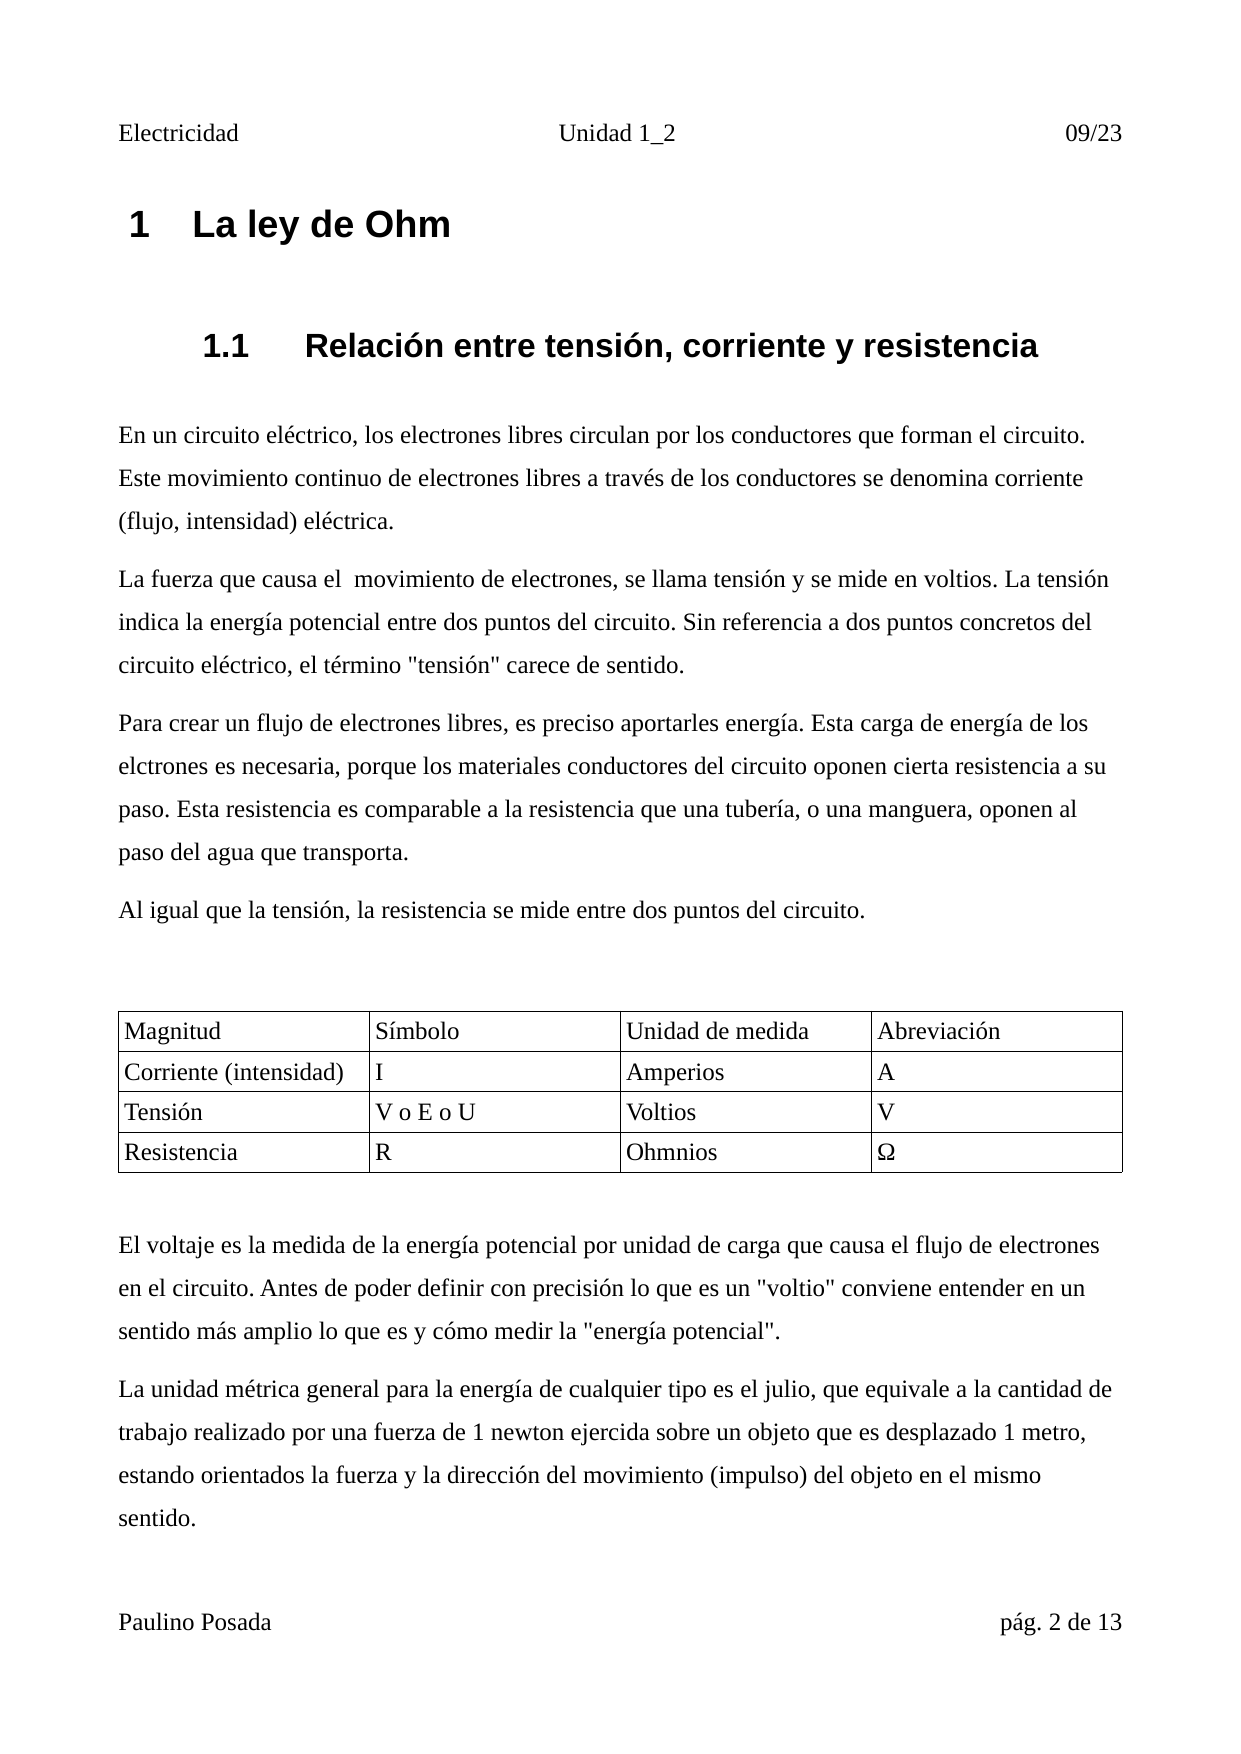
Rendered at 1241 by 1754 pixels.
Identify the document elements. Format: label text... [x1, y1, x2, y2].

text La unidad métrica general para la energía de cualquier tipo es el julio, que equivale a la cantidad de trabajo realizado por una fuerza de 1 newton ejercida sobre un objeto que es desplazado 1 metro, estando orientados la fuerza y la dirección del movimiento (impulso) del objeto en el mismo sentido. [118, 1374, 1122, 1532]
text Al igual que la tensión, la resistencia se mide entre dos puntos del circuito. [118, 895, 1122, 924]
table_header Unidad de medida [621, 1012, 871, 1051]
table_cell Resistencia [119, 1133, 369, 1172]
text En un circuito eléctrico, los electrones libres circulan por los conductores que forman el circuito. Este movimiento continuo de electrones libres a través de los conductores se denomina corriente (flujo, intensidad) eléctrica. [118, 420, 1122, 535]
table_cell Ω [872, 1133, 1122, 1172]
table_cell I [370, 1052, 620, 1091]
table_cell Corriente (intensidad) [119, 1052, 369, 1091]
table_cell V [872, 1092, 1122, 1132]
table_header Magnitud [119, 1012, 369, 1051]
table_cell Ohmnios [621, 1133, 871, 1172]
table_cell Amperios [621, 1052, 871, 1091]
text Para crear un flujo de electrones libres, es preciso aportarles energía. Esta carga de energía de los elctrones es necesaria, porque los materiales conductores del circuito oponen cierta resistencia a su paso. Esta resistencia es comparable a la resistencia que una tubería, o una manguera, oponen al paso del agua que transporta. [118, 708, 1122, 866]
table_header Símbolo [370, 1012, 620, 1051]
table_cell A [872, 1052, 1122, 1091]
subtitle La ley de Ohm [118, 201, 1122, 245]
text El voltaje es la medida de la energía potencial por unidad de carga que causa el flujo de electrones en el circuito. Antes de poder definir con precisión lo que es un "voltio" conviene entender en un sentido más amplio lo que es y cómo medir la "energía potencial". [118, 1230, 1122, 1345]
table_cell V o E o U [370, 1092, 620, 1132]
table_cell Tensión [119, 1092, 369, 1132]
table_cell R [370, 1133, 620, 1172]
text La fuerza que causa el movimiento de electrones, se llama tensión y se mide en voltios. La tensión indica la energía potencial entre dos puntos del circuito. Sin referencia a dos puntos concretos del circuito eléctrico, el término "tensión" carece de sentido. [118, 564, 1122, 679]
table_cell Voltios [621, 1092, 871, 1132]
subtitle Relación entre tensión, corriente y resistencia [193, 326, 1122, 364]
table_header Abreviación [872, 1012, 1122, 1051]
